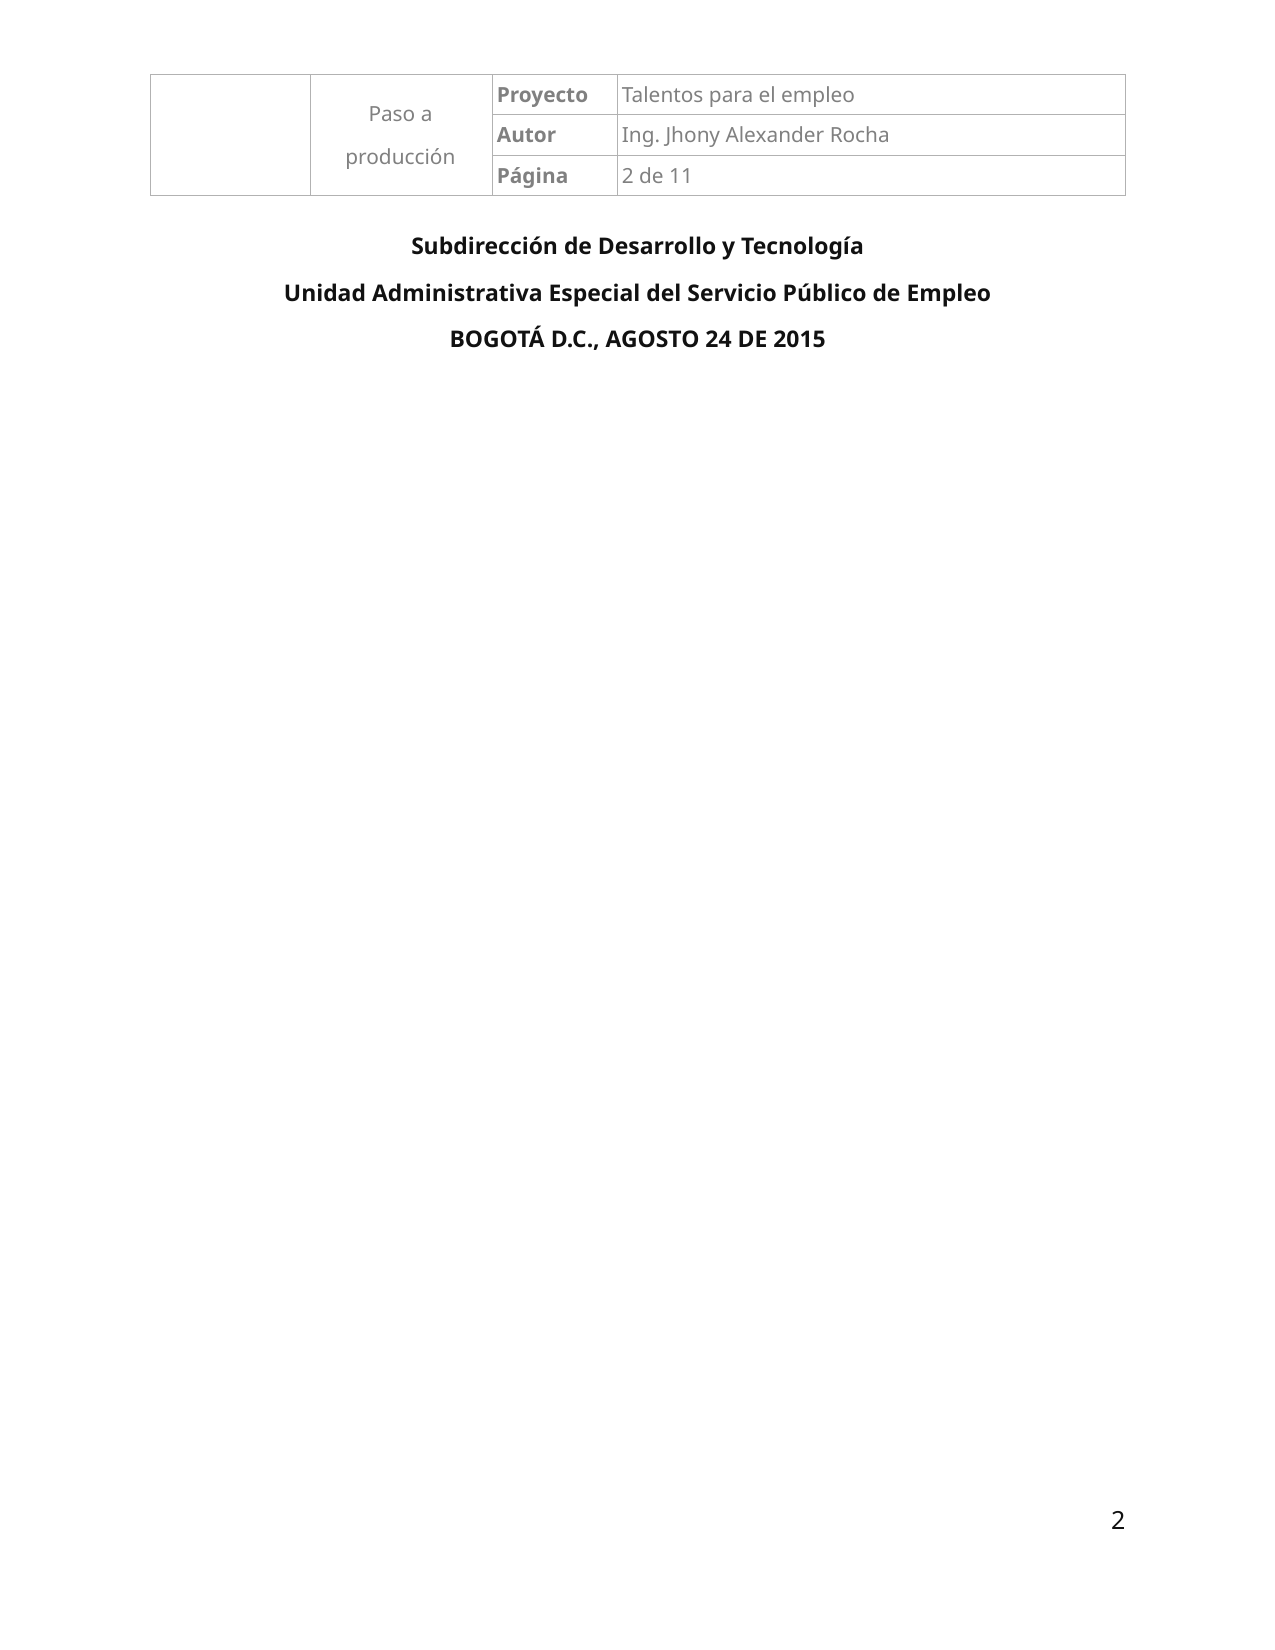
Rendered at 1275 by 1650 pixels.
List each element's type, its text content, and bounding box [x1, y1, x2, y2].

text Unidad Administrativa Especial del Servicio Público de Empleo [150, 277, 1125, 308]
text Subdirección de Desarrollo y Tecnología [150, 230, 1125, 261]
text BOGOTÁ D.C., AGOSTO 24 DE 2015 [150, 323, 1125, 355]
